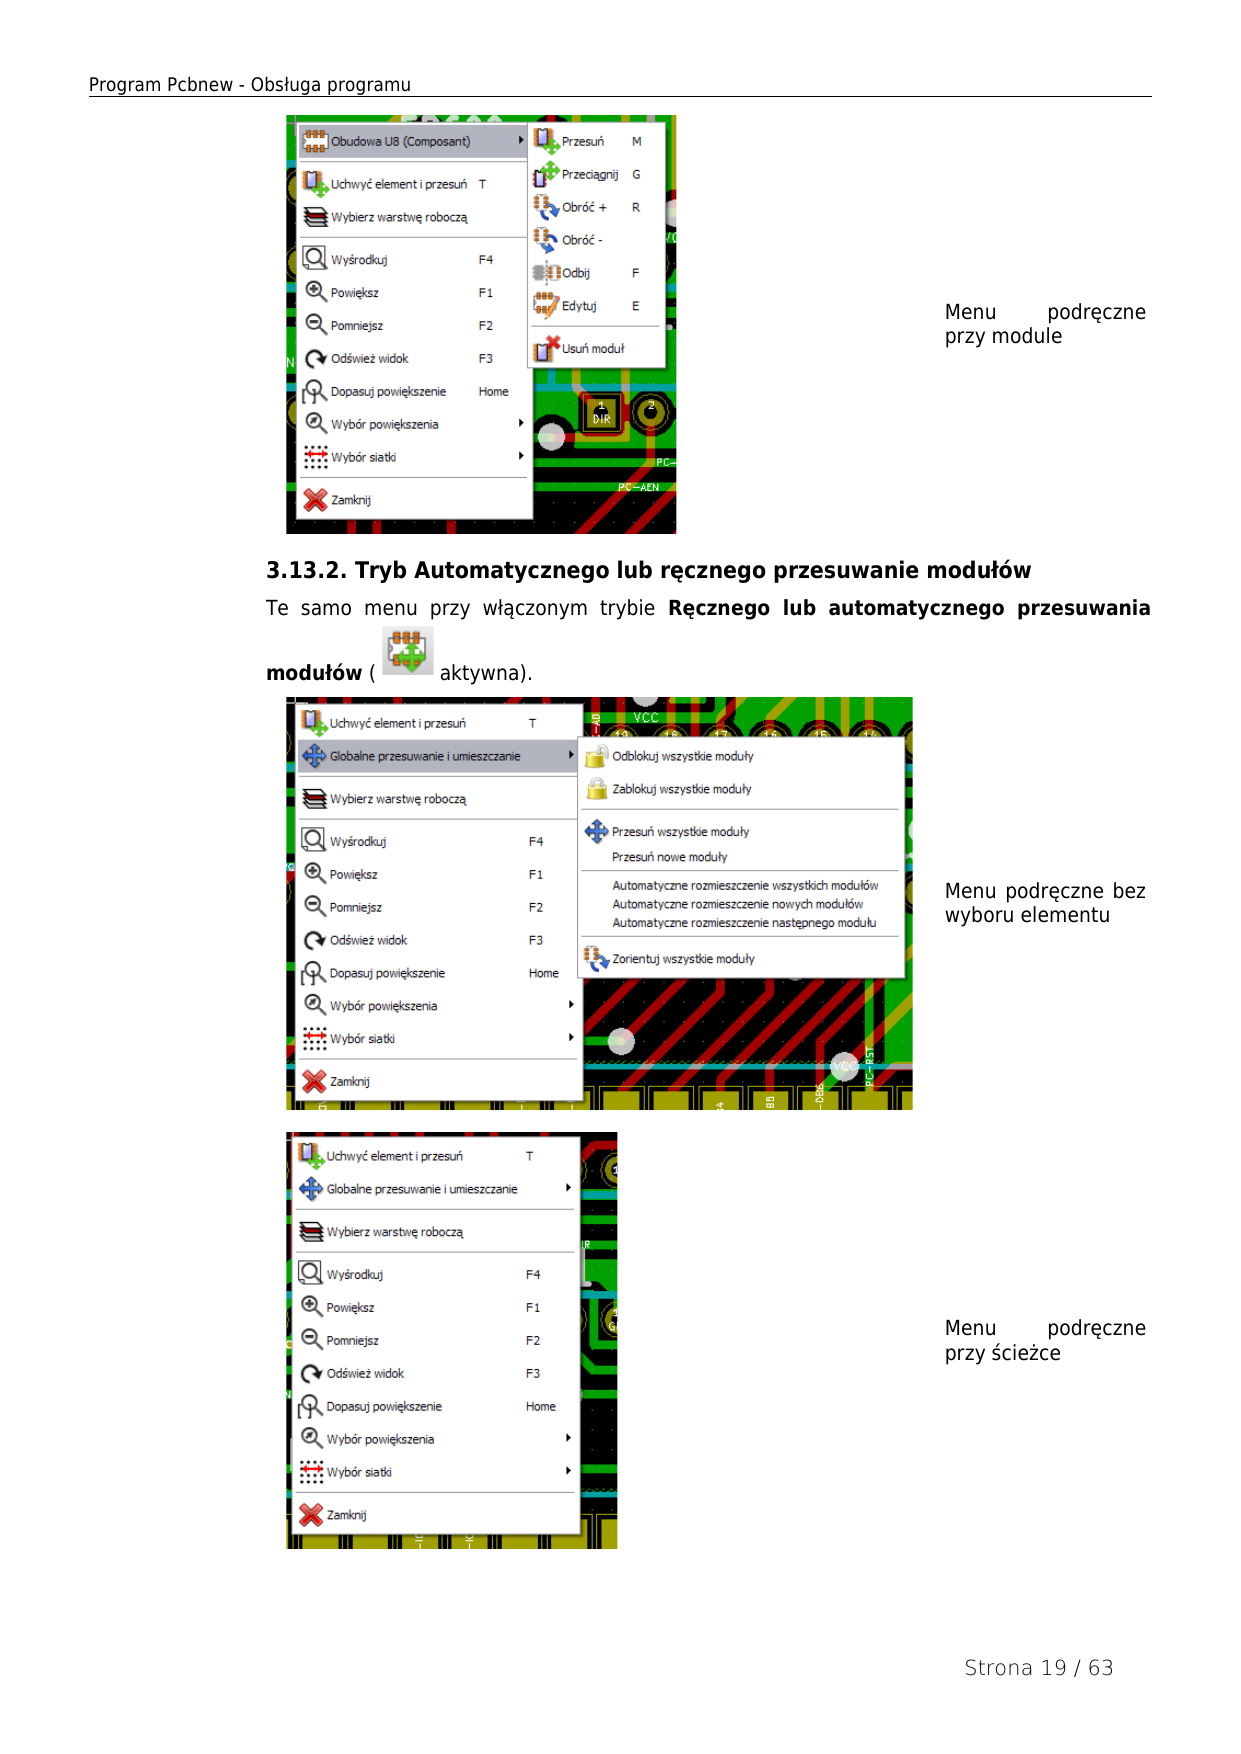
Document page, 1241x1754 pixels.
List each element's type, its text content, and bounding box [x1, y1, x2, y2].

table_header [269, 686, 927, 1121]
table_cell [269, 1121, 927, 1560]
table_header Menu podręczne bez wyboru elementu [927, 686, 1152, 1121]
table_cell [269, 103, 927, 545]
picture [286, 115, 677, 534]
table_cell Menu podręczne przy module [927, 103, 1152, 545]
subtitle Tryb Automatycznego lub ręcznego przesuwanie modułów [266, 557, 1152, 584]
picture [286, 1132, 618, 1549]
table_cell Menu podręczne przy ścieżce [927, 1121, 1152, 1560]
text Te samo menu przy włączonym trybie Ręcznego lub automatycznego przesuwania modułów ( aktywna). [266, 596, 1152, 686]
picture [286, 697, 913, 1110]
